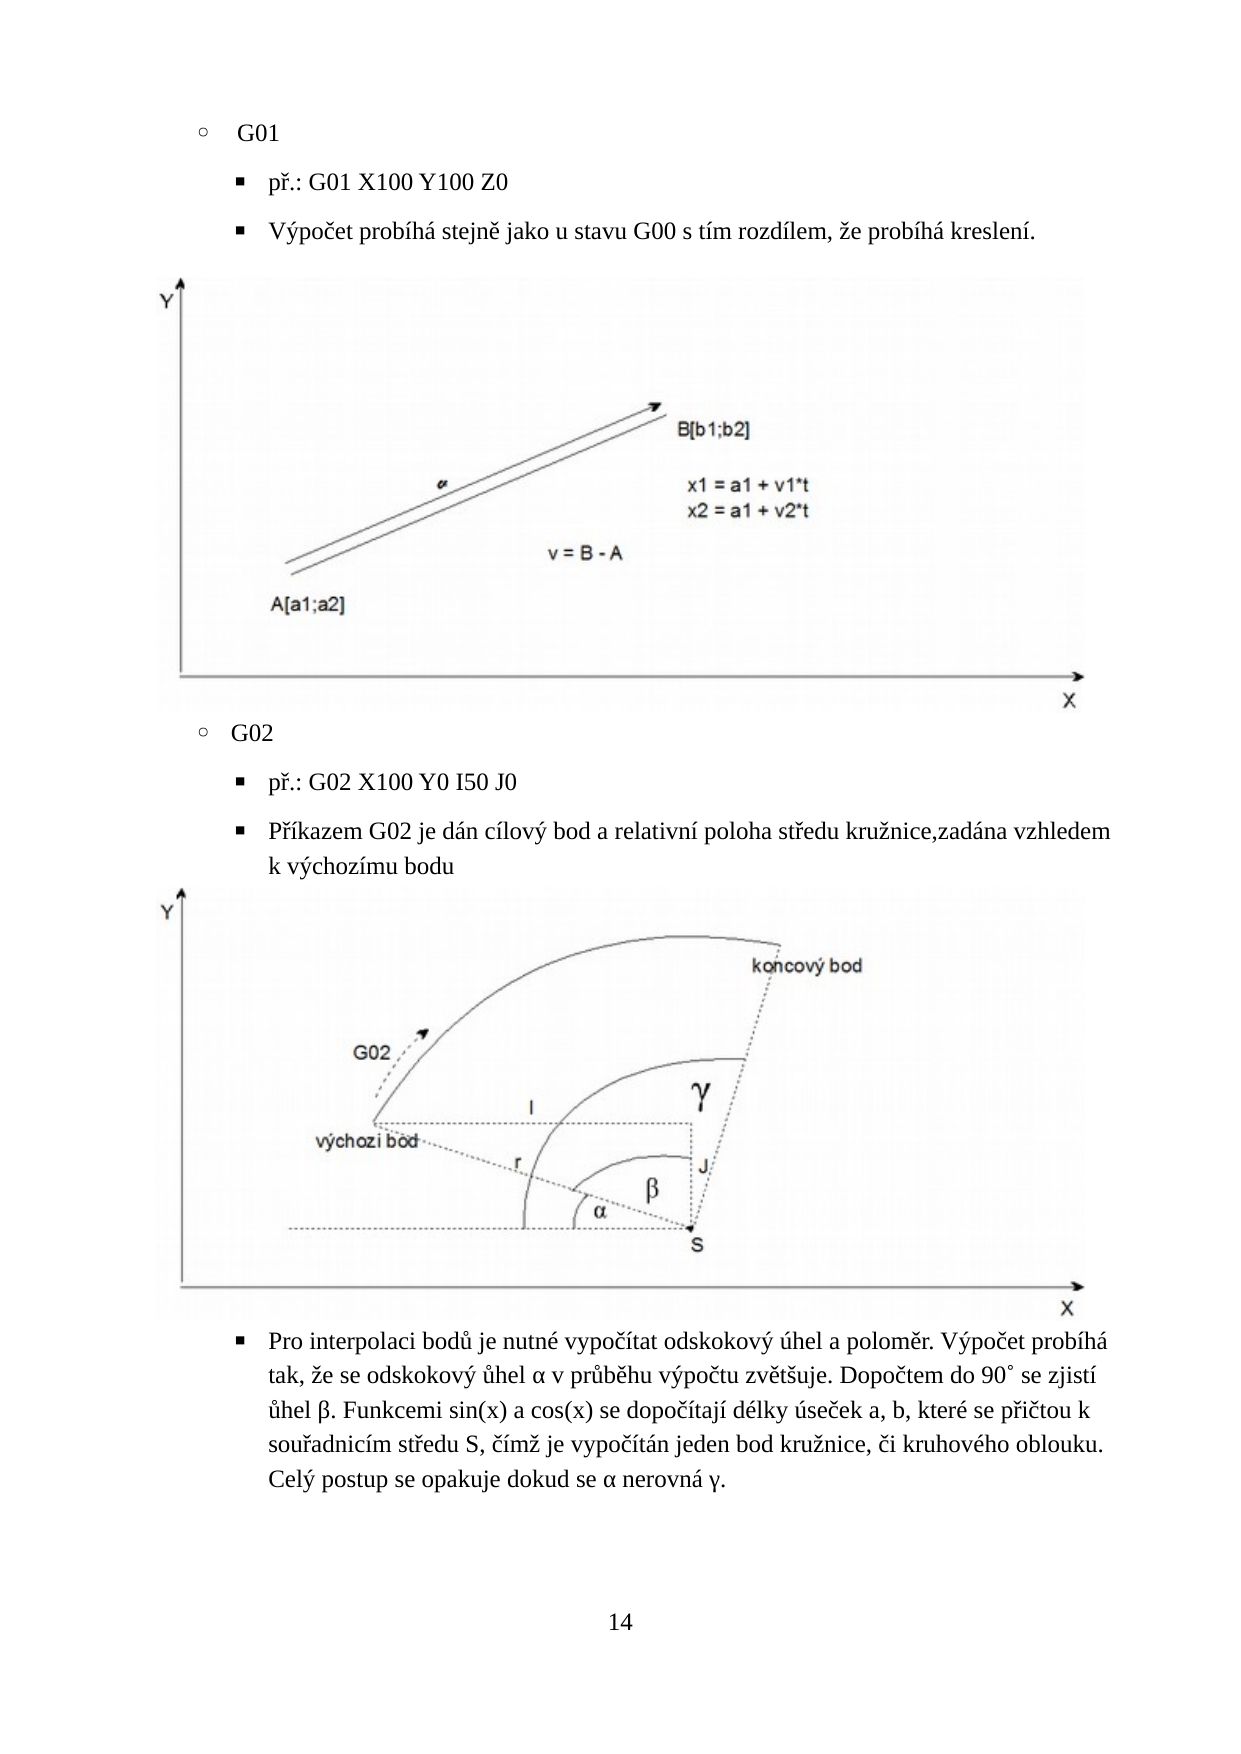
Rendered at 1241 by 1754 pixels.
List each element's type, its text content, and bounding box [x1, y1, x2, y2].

picture [155, 277, 1085, 713]
list Příkazem G02 je dán cílový bod a relativní poloha středu kružnice,zadána vzhledem k výchozímu bodu [231, 816, 1122, 879]
list G02 [193, 265, 1122, 747]
list Výpočet probíhá stejně jako u stavu G00 s tím rozdílem, že probíhá kreslení. [231, 216, 1122, 245]
list Pro interpolaci bodů je nutné vypočítat odskokový úhel a poloměr. Výpočet probíhá tak, že se odskokový ůhel α v průběhu výpočtu zvětšuje. Dopočtem do 90˚ se zjistí ůhel β. Funkcemi sin(x) a cos(x) se dopočítají délky úseček a, b, které se přičtou k souřadnicím středu S, čímž je vypočítán jeden bod kružnice, či kruhového oblouku. Celý postup se opakuje dokud se α nerovná γ. [231, 900, 1122, 1493]
list př.: G02 X100 Y0 I50 J0 [231, 767, 1122, 796]
list G01 [193, 118, 1122, 147]
picture [155, 887, 1085, 1321]
list př.: G01 X100 Y100 Z0 [231, 167, 1122, 196]
